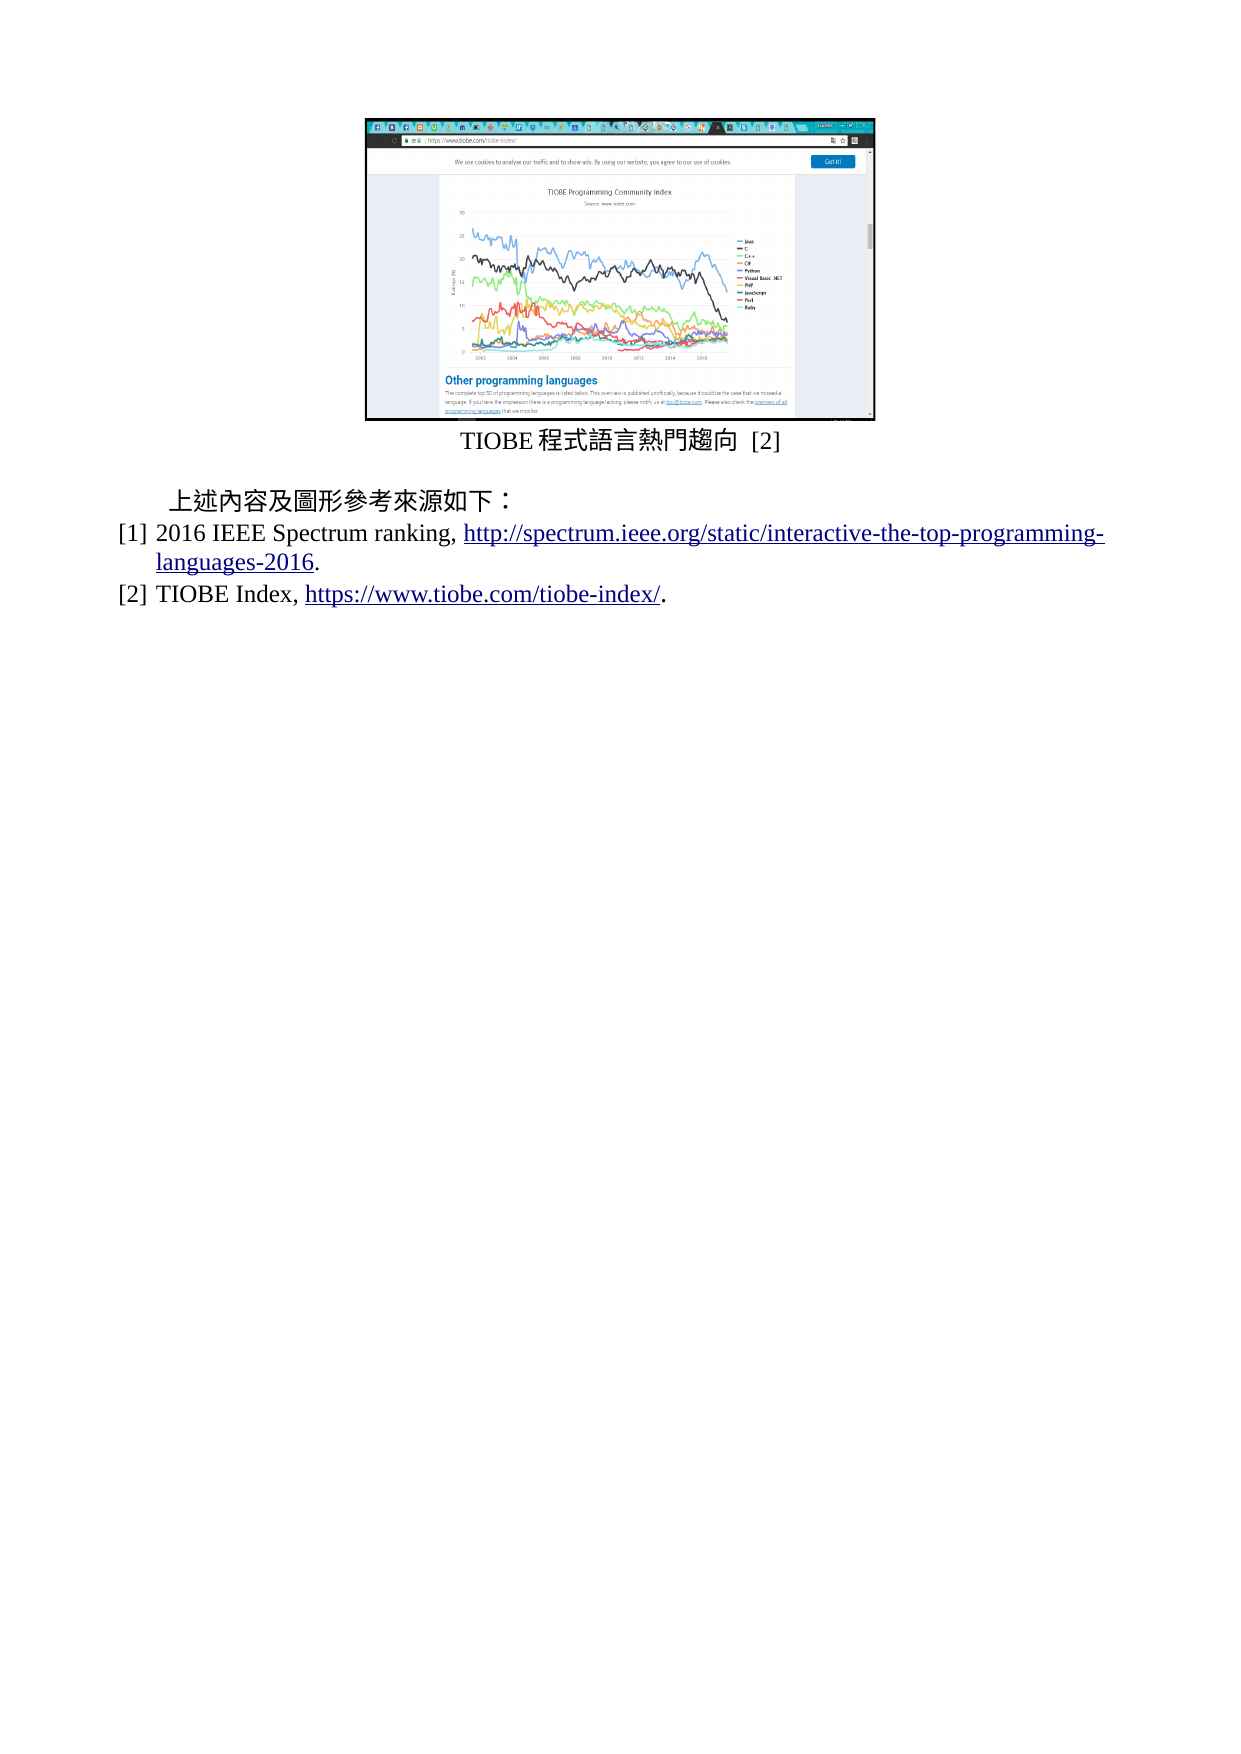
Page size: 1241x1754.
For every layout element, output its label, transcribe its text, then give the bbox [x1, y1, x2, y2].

text 上述內容及圖形參考來源如下： [118, 482, 1122, 518]
text TIOBE程式語言熱門趨向 [2] [118, 420, 1122, 457]
list TIOBE Index, https://www.tiobe.com/tiobe-index/. [118, 575, 1122, 609]
list 2016 IEEE Spectrum ranking, http://spectrum.ieee.org/static/interactive-the-top-programming-languages-2016. [118, 518, 1122, 575]
